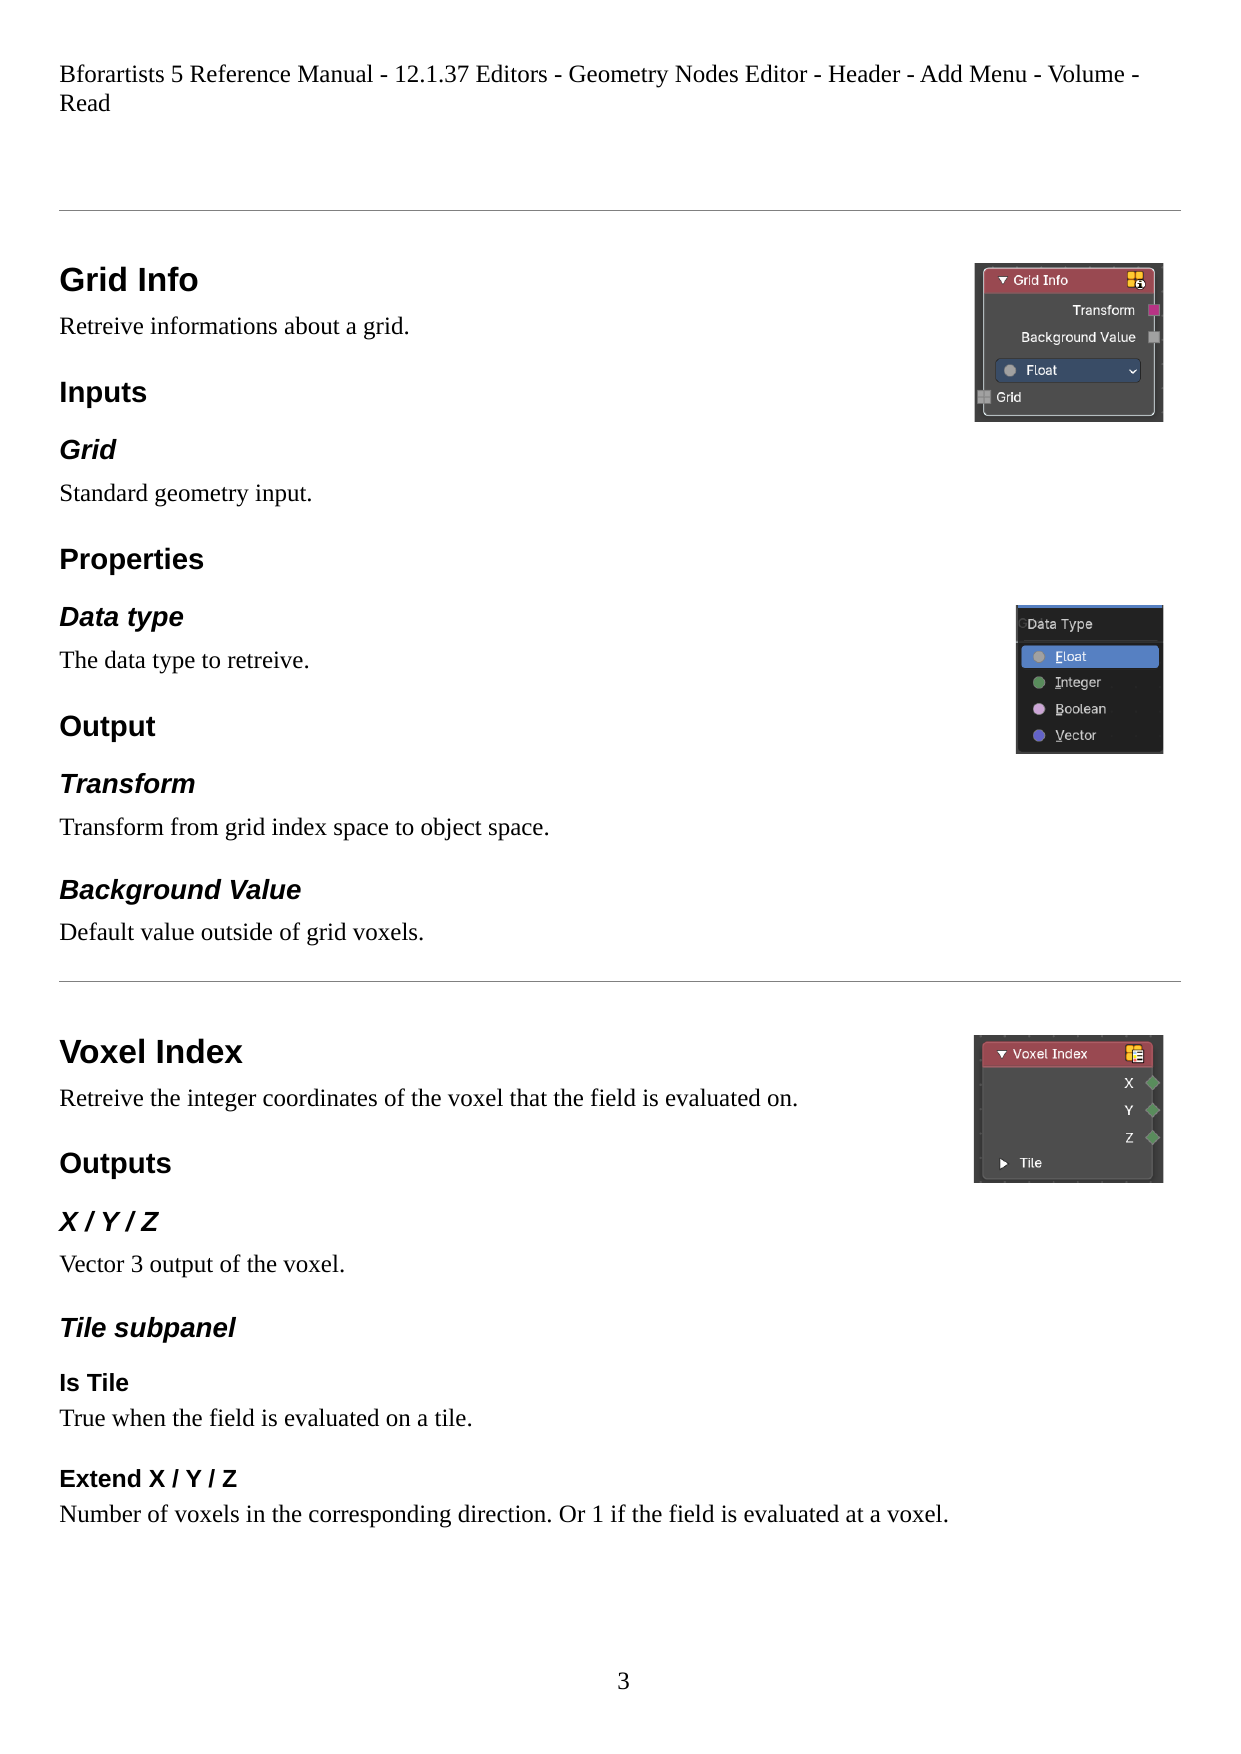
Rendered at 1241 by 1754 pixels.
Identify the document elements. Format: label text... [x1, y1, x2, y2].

text Retreive the integer coordinates of the voxel that the field is evaluated on. [59, 1083, 973, 1111]
text Default value outside of grid voxels. [59, 917, 1181, 946]
subtitle Background Value [59, 873, 1181, 905]
text True when the field is evaluated on a tile. [59, 1403, 1181, 1431]
subtitle Transform [59, 767, 1181, 799]
subtitle Outputs [59, 1146, 973, 1180]
text Vector 3 output of the voxel. [59, 1249, 1181, 1278]
subtitle Inputs [59, 375, 974, 409]
subtitle Is Tile [59, 1368, 1181, 1396]
subtitle X / Y / Z [59, 1205, 1181, 1237]
subtitle [1164, 375, 1181, 409]
subtitle [1164, 708, 1181, 742]
picture [974, 263, 1164, 422]
text Retreive informations about a grid. [59, 311, 974, 340]
subtitle Properties [59, 542, 1181, 575]
subtitle Grid [59, 434, 1181, 466]
subtitle Output [59, 708, 1015, 742]
subtitle [1164, 1146, 1181, 1180]
subtitle Voxel Index [59, 1032, 1181, 1070]
picture [1015, 605, 1164, 754]
picture [973, 1035, 1164, 1183]
subtitle Extend X / Y / Z [59, 1464, 1181, 1493]
subtitle Grid Info [59, 260, 1181, 299]
text Standard geometry input. [59, 478, 1181, 507]
text The data type to retreive. [59, 645, 1015, 673]
text Transform from grid index space to object space. [59, 812, 1181, 840]
subtitle Data type [59, 600, 1181, 632]
subtitle Tile subpanel [59, 1311, 1181, 1343]
text Number of voxels in the corresponding direction. Or 1 if the field is evaluated at a voxel. [59, 1499, 1181, 1528]
